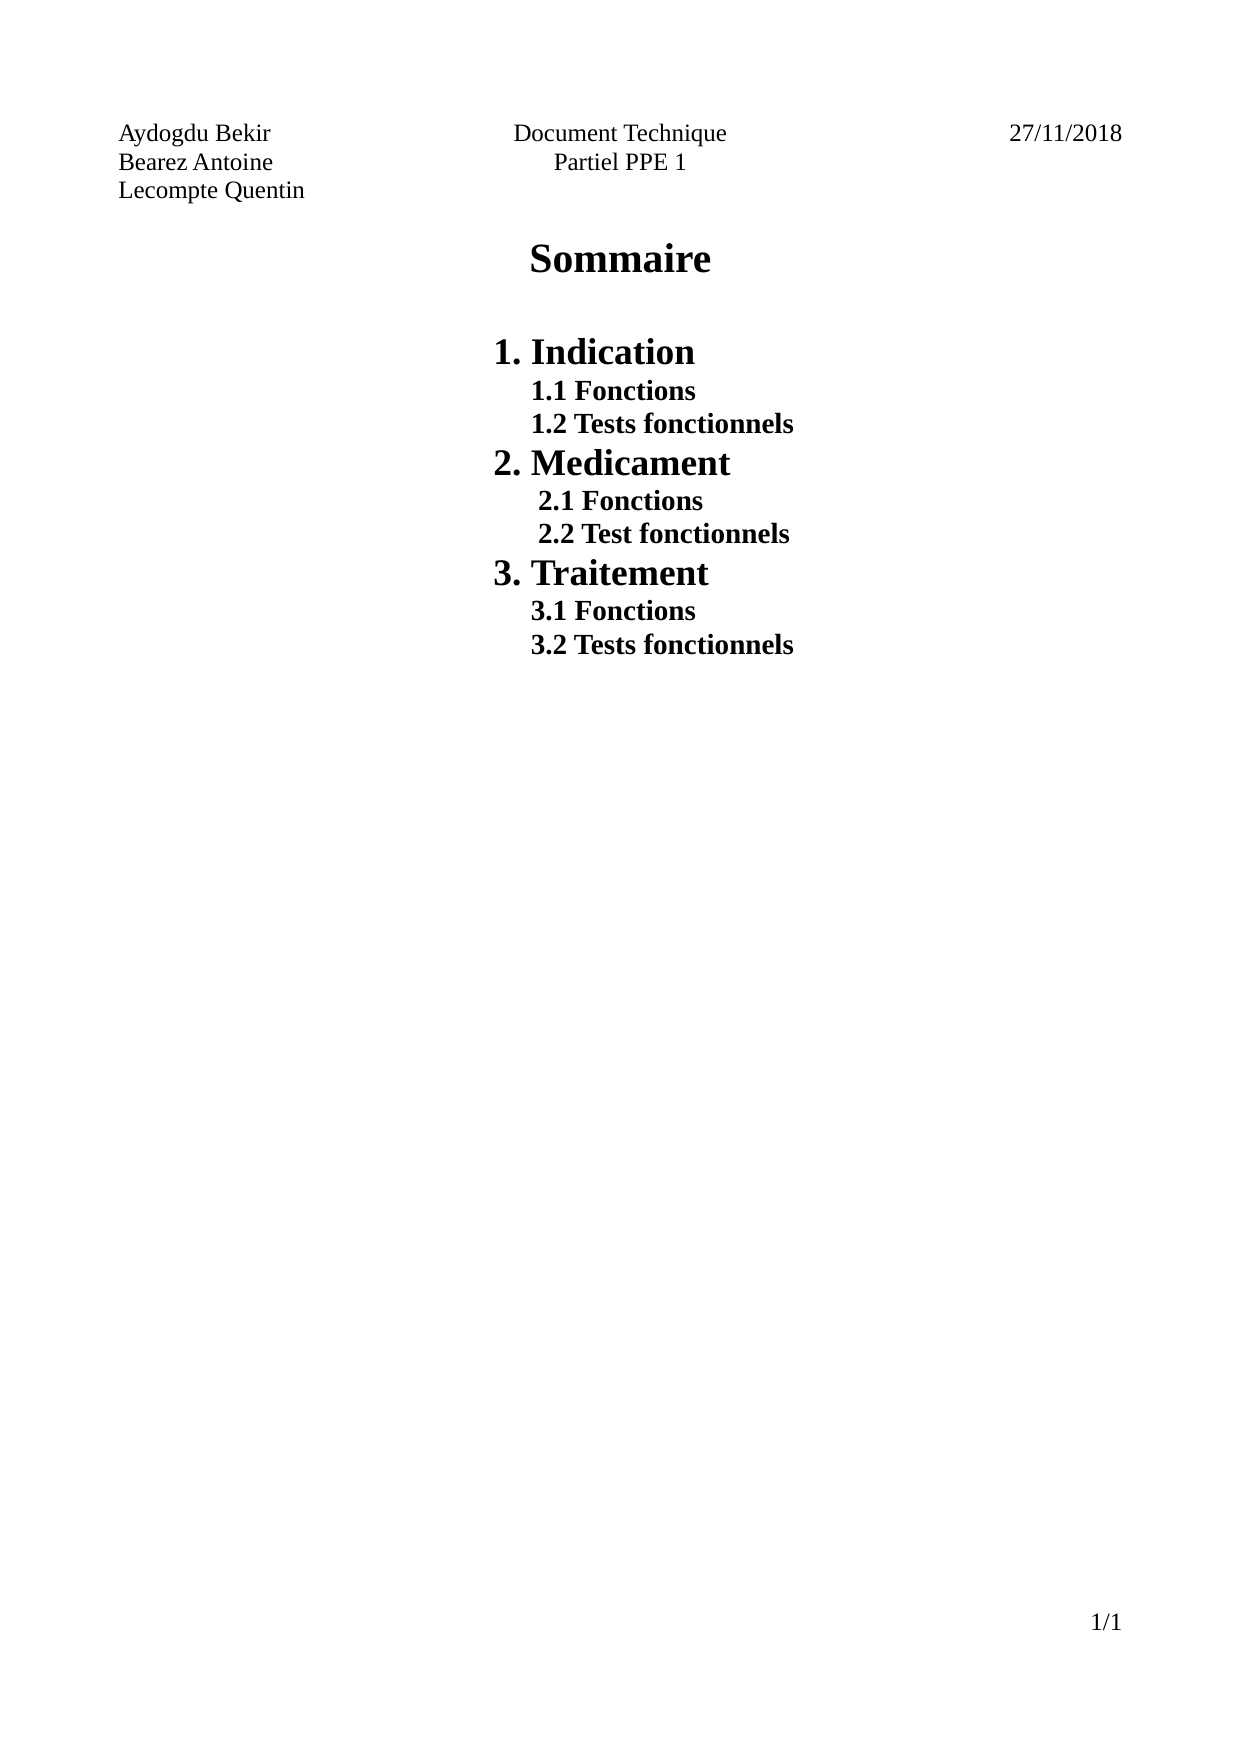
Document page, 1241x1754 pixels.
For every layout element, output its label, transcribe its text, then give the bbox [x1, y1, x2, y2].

text Sommaire [118, 234, 1122, 282]
list Traitement [493, 550, 1122, 593]
list 1.1 Fonctions [493, 373, 1122, 406]
list Medicament [493, 440, 1122, 483]
list 1.2 Tests fonctionnels [493, 406, 1122, 440]
list 3.1 Fonctions [493, 593, 1122, 627]
list 2.1 Fonctions [493, 483, 1122, 517]
list Indication [493, 330, 1122, 373]
list 3.2 Tests fonctionnels [493, 627, 1122, 660]
list 2.2 Test fonctionnels [493, 517, 1122, 550]
